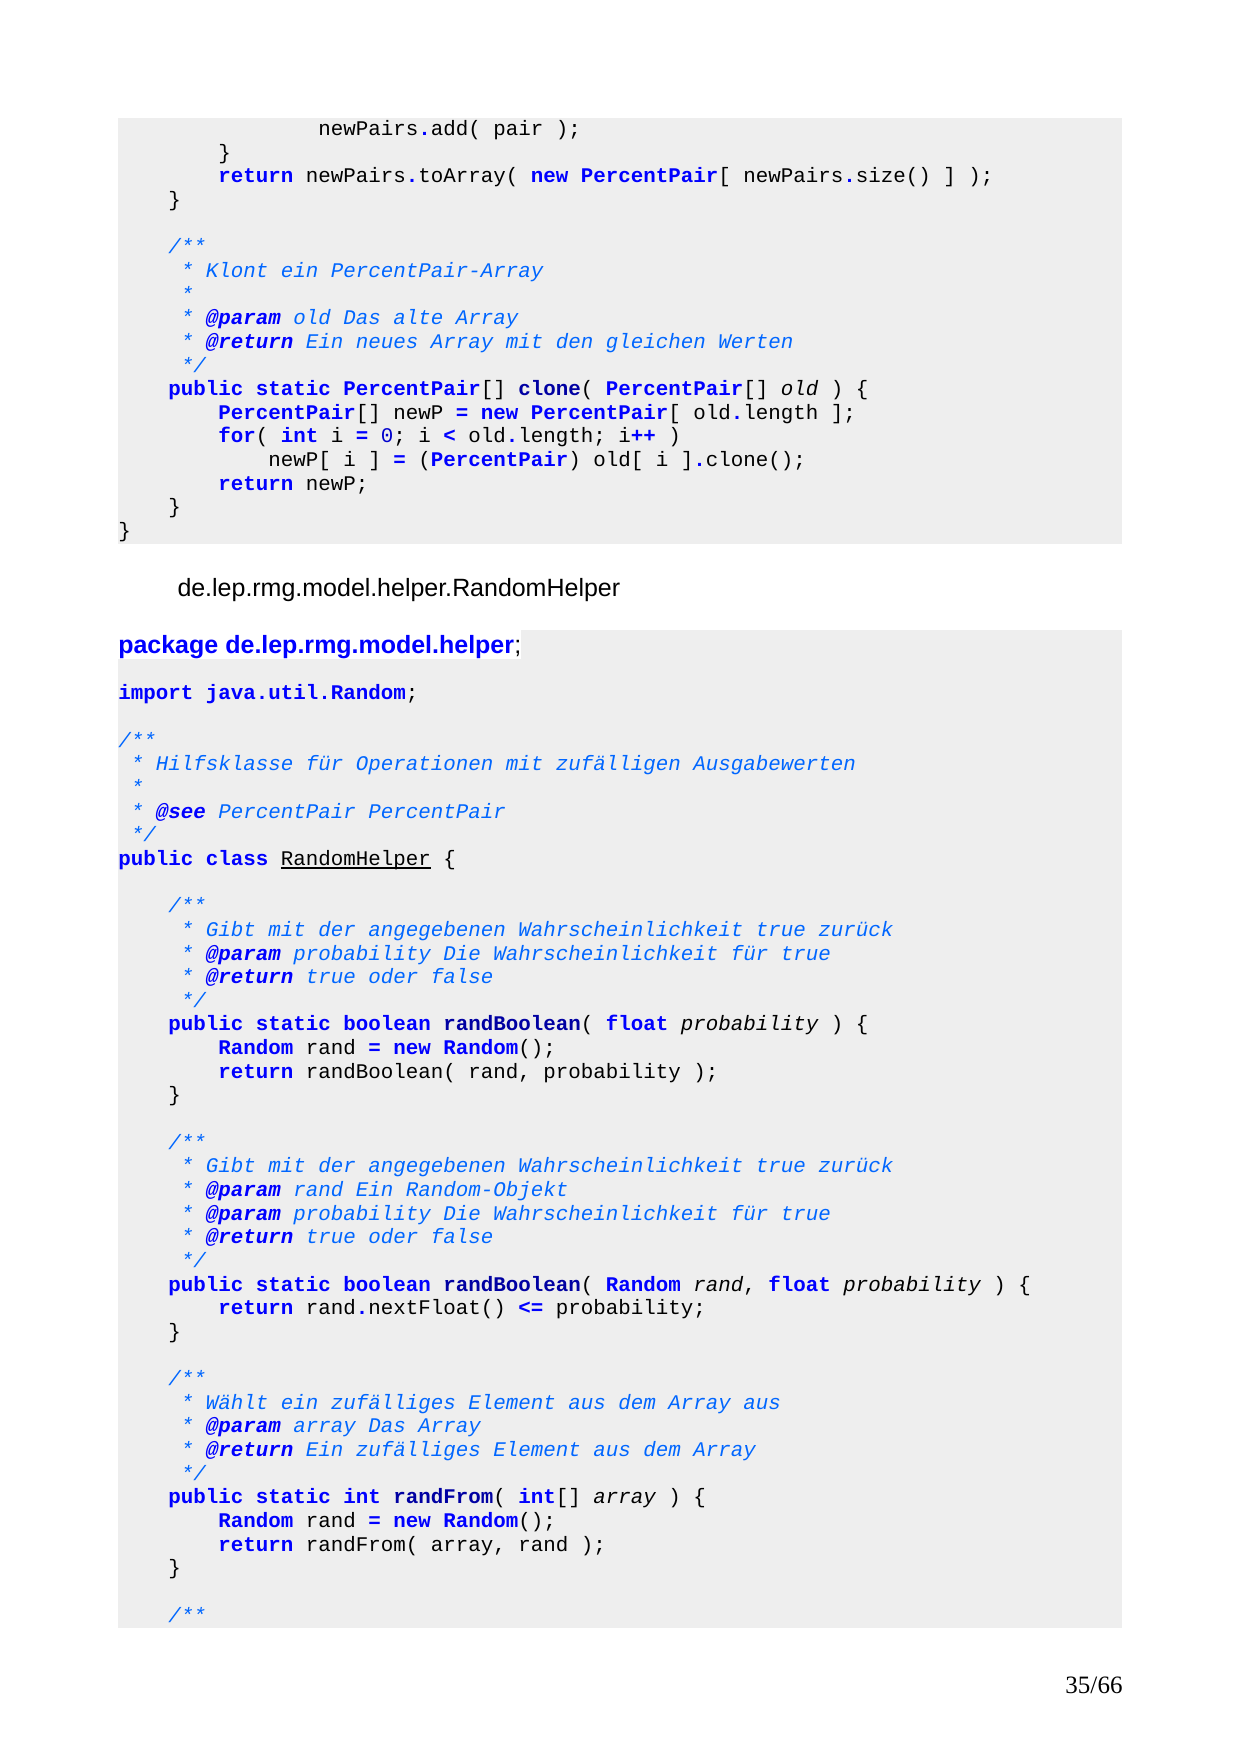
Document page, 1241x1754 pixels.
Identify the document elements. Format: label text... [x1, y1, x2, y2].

text * @param old Das alte Array [118, 307, 1122, 331]
text } [118, 189, 1122, 213]
text */ [118, 824, 1122, 848]
text * @return Ein zufälliges Element aus dem Array [118, 1439, 1122, 1463]
text /** [118, 1604, 1122, 1628]
text de.lep.rmg.model.helper.RandomHelper [118, 572, 1122, 601]
text return rand.nextFloat() <= probability; [118, 1297, 1122, 1321]
text return randBoolean( rand, probability ); [118, 1061, 1122, 1084]
text * @see PercentPair PercentPair [118, 801, 1122, 824]
text for( int i = 0; i < old.length; i++ ) [118, 426, 1122, 449]
text /** [118, 1368, 1122, 1392]
text } [118, 1557, 1122, 1581]
text */ [118, 990, 1122, 1013]
text * @return Ein neues Array mit den gleichen Werten [118, 331, 1122, 354]
text * @param array Das Array [118, 1415, 1122, 1439]
text */ [118, 354, 1122, 378]
text public static boolean randBoolean( Random rand, float probability ) { [118, 1273, 1122, 1297]
text } [118, 1084, 1122, 1108]
text package de.lep.rmg.model.helper; [118, 630, 1122, 659]
text * [118, 777, 1122, 801]
text PercentPair[] newP = new PercentPair[ old.length ]; [118, 402, 1122, 426]
text * @return true oder false [118, 1226, 1122, 1250]
text public static int randFrom( int[] array ) { [118, 1486, 1122, 1510]
text newP[ i ] = (PercentPair) old[ i ].clone(); [118, 449, 1122, 473]
text import java.util.Random; [118, 682, 1122, 706]
text return newP; [118, 473, 1122, 496]
text public static boolean randBoolean( float probability ) { [118, 1013, 1122, 1037]
text return randFrom( array, rand ); [118, 1534, 1122, 1557]
text */ [118, 1463, 1122, 1486]
text /** [118, 1132, 1122, 1155]
text return newPairs.toArray( new PercentPair[ newPairs.size() ] ); [118, 165, 1122, 189]
text /** [118, 895, 1122, 919]
text /** [118, 730, 1122, 753]
text * Wählt ein zufälliges Element aus dem Array aus [118, 1392, 1122, 1415]
text * @param probability Die Wahrscheinlichkeit für true [118, 942, 1122, 966]
text * @return true oder false [118, 966, 1122, 990]
text Random rand = new Random(); [118, 1510, 1122, 1534]
text Random rand = new Random(); [118, 1037, 1122, 1061]
text } [118, 520, 1122, 544]
text public static PercentPair[] clone( PercentPair[] old ) { [118, 378, 1122, 402]
text * [118, 284, 1122, 307]
text * Gibt mit der angegebenen Wahrscheinlichkeit true zurück [118, 1155, 1122, 1179]
text public class RandomHelper { [118, 848, 1122, 872]
text * @param probability Die Wahrscheinlichkeit für true [118, 1203, 1122, 1226]
text } [118, 1321, 1122, 1344]
text */ [118, 1250, 1122, 1273]
text * Hilfsklasse für Operationen mit zufälligen Ausgabewerten [118, 753, 1122, 777]
text * Gibt mit der angegebenen Wahrscheinlichkeit true zurück [118, 919, 1122, 942]
text * @param rand Ein Random-Objekt [118, 1179, 1122, 1203]
text * Klont ein PercentPair-Array [118, 260, 1122, 284]
text } [118, 142, 1122, 165]
text } [118, 496, 1122, 520]
text newPairs.add( pair ); [118, 118, 1122, 142]
text /** [118, 236, 1122, 260]
